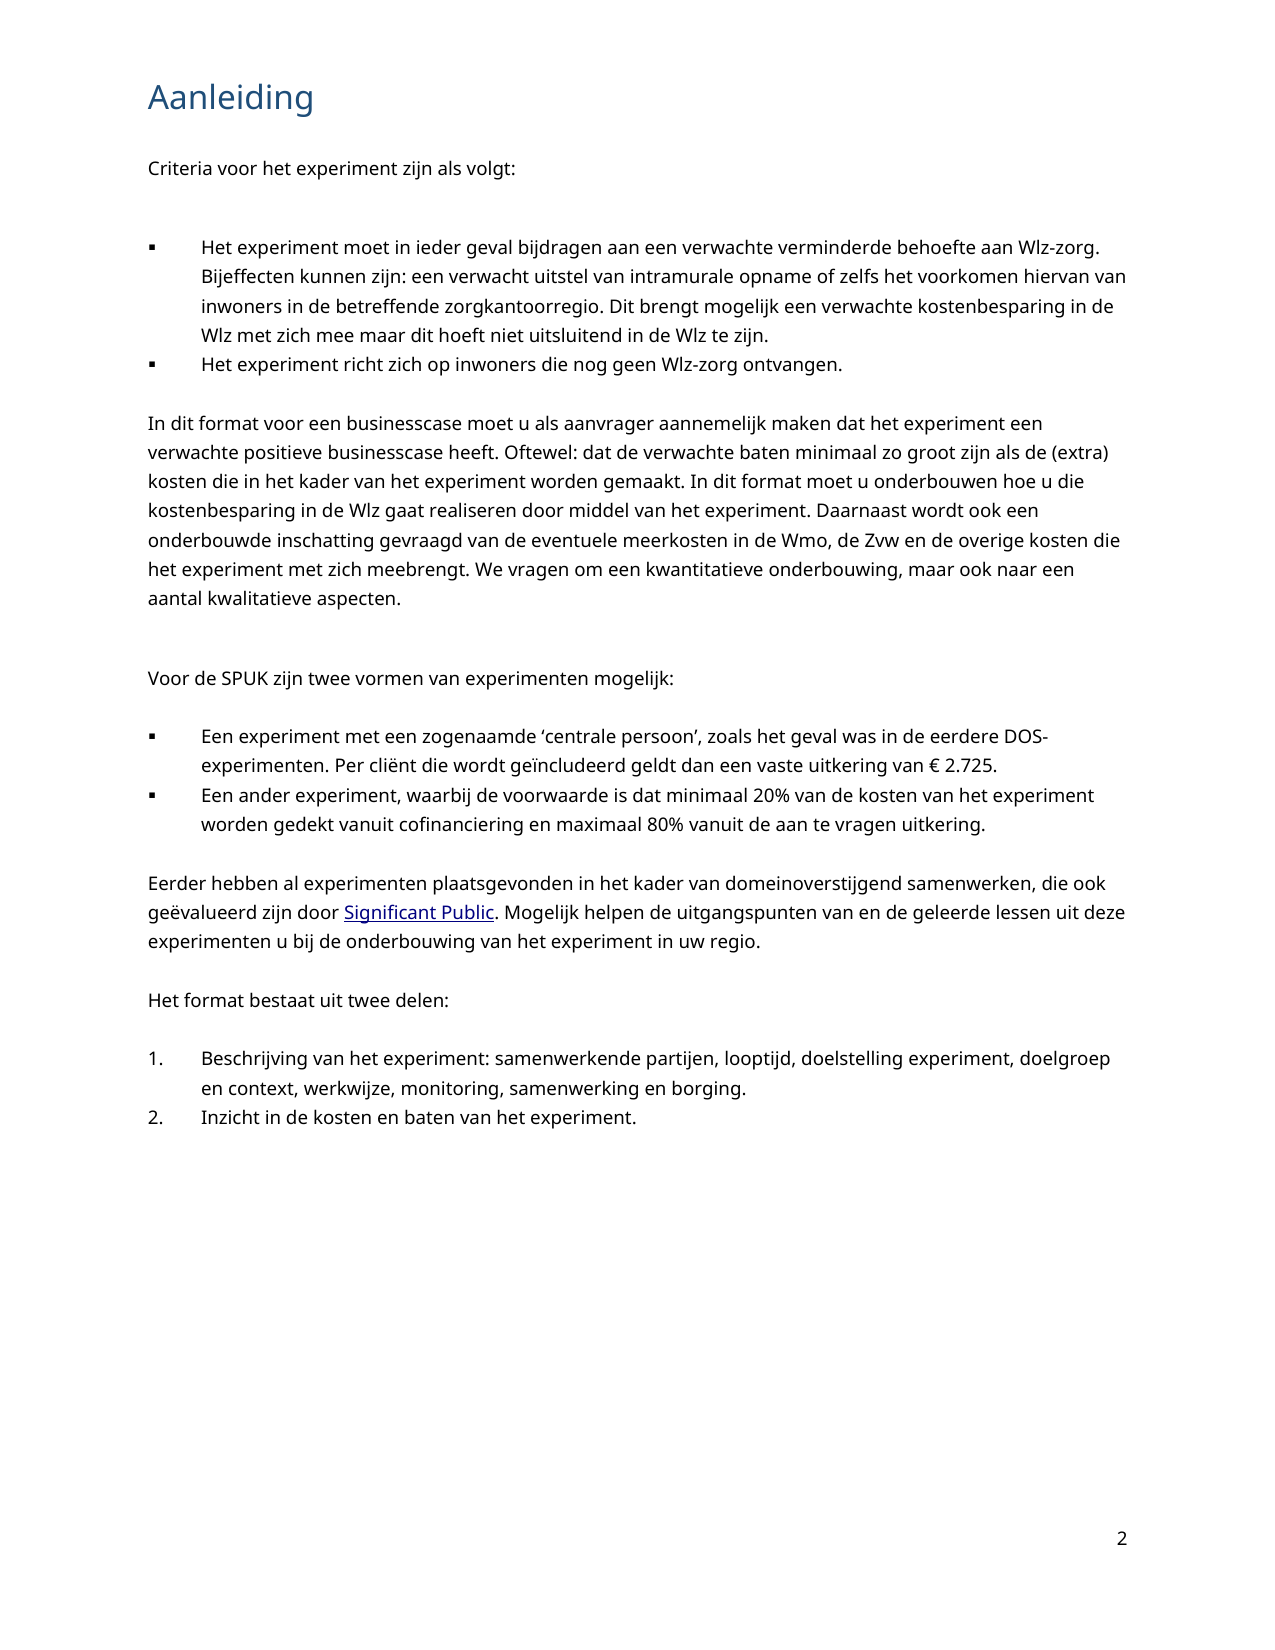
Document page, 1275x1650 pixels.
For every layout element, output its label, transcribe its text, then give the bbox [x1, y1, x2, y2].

text In dit format voor een businesscase moet u als aanvrager aannemelijk maken dat het experiment een verwachte positieve businesscase heeft. Oftewel: dat de verwachte baten minimaal zo groot zijn als de (extra) kosten die in het kader van het experiment worden gemaakt. In dit format moet u onderbouwen hoe u die kostenbesparing in de Wlz gaat realiseren door middel van het experiment. Daarnaast wordt ook een onderbouwde inschatting gevraagd van de eventuele meerkosten in de Wmo, de Zvw en de overige kosten die het experiment met zich meebrengt. We vragen om een kwantitatieve onderbouwing, maar ook naar een aantal kwalitatieve aspecten. [148, 410, 1127, 611]
text Criteria voor het experiment zijn als volgt: [148, 155, 1127, 210]
text Het format bestaat uit twee delen: [148, 987, 1127, 1042]
list Een ander experiment, waarbij de voorwaarde is dat minimaal 20% van de kosten van het experiment worden gedekt vanuit cofinanciering en maximaal 80% vanuit de aan te vragen uitkering. [148, 782, 1127, 837]
text Voor de SPUK zijn twee vormen van experimenten mogelijk: [148, 665, 1127, 720]
list Beschrijving van het experiment: samenwerkende partijen, looptijd, doelstelling experiment, doelgroep en context, werkwijze, monitoring, samenwerking en borging. [148, 1046, 1127, 1100]
list Inzicht in de kosten en baten van het experiment. [148, 1104, 1127, 1129]
subtitle Aanleiding [148, 74, 1127, 119]
list Het experiment richt zich op inwoners die nog geen Wlz-zorg ontvangen. [148, 352, 1127, 377]
list Een experiment met een zogenaamde ‘centrale persoon’, zoals het geval was in de eerdere DOS-experimenten. Per cliënt die wordt geïncludeerd geldt dan een vaste uitkering van € 2.725. [148, 723, 1127, 778]
list Het experiment moet in ieder geval bijdragen aan een verwachte verminderde behoefte aan Wlz-zorg. Bijeffecten kunnen zijn: een verwacht uitstel van intramurale opname of zelfs het voorkomen hiervan van inwoners in de betreffende zorgkantoorregio. Dit brengt mogelijk een verwachte kostenbesparing in de Wlz met zich mee maar dit hoeft niet uitsluitend in de Wlz te zijn. [148, 234, 1127, 348]
text Eerder hebben al experimenten plaatsgevonden in het kader van domeinoverstijgend samenwerken, die ook geëvalueerd zijn door Significant Public. Mogelijk helpen de uitgangspunten van en de geleerde lessen uit deze experimenten u bij de onderbouwing van het experiment in uw regio. [148, 870, 1127, 954]
